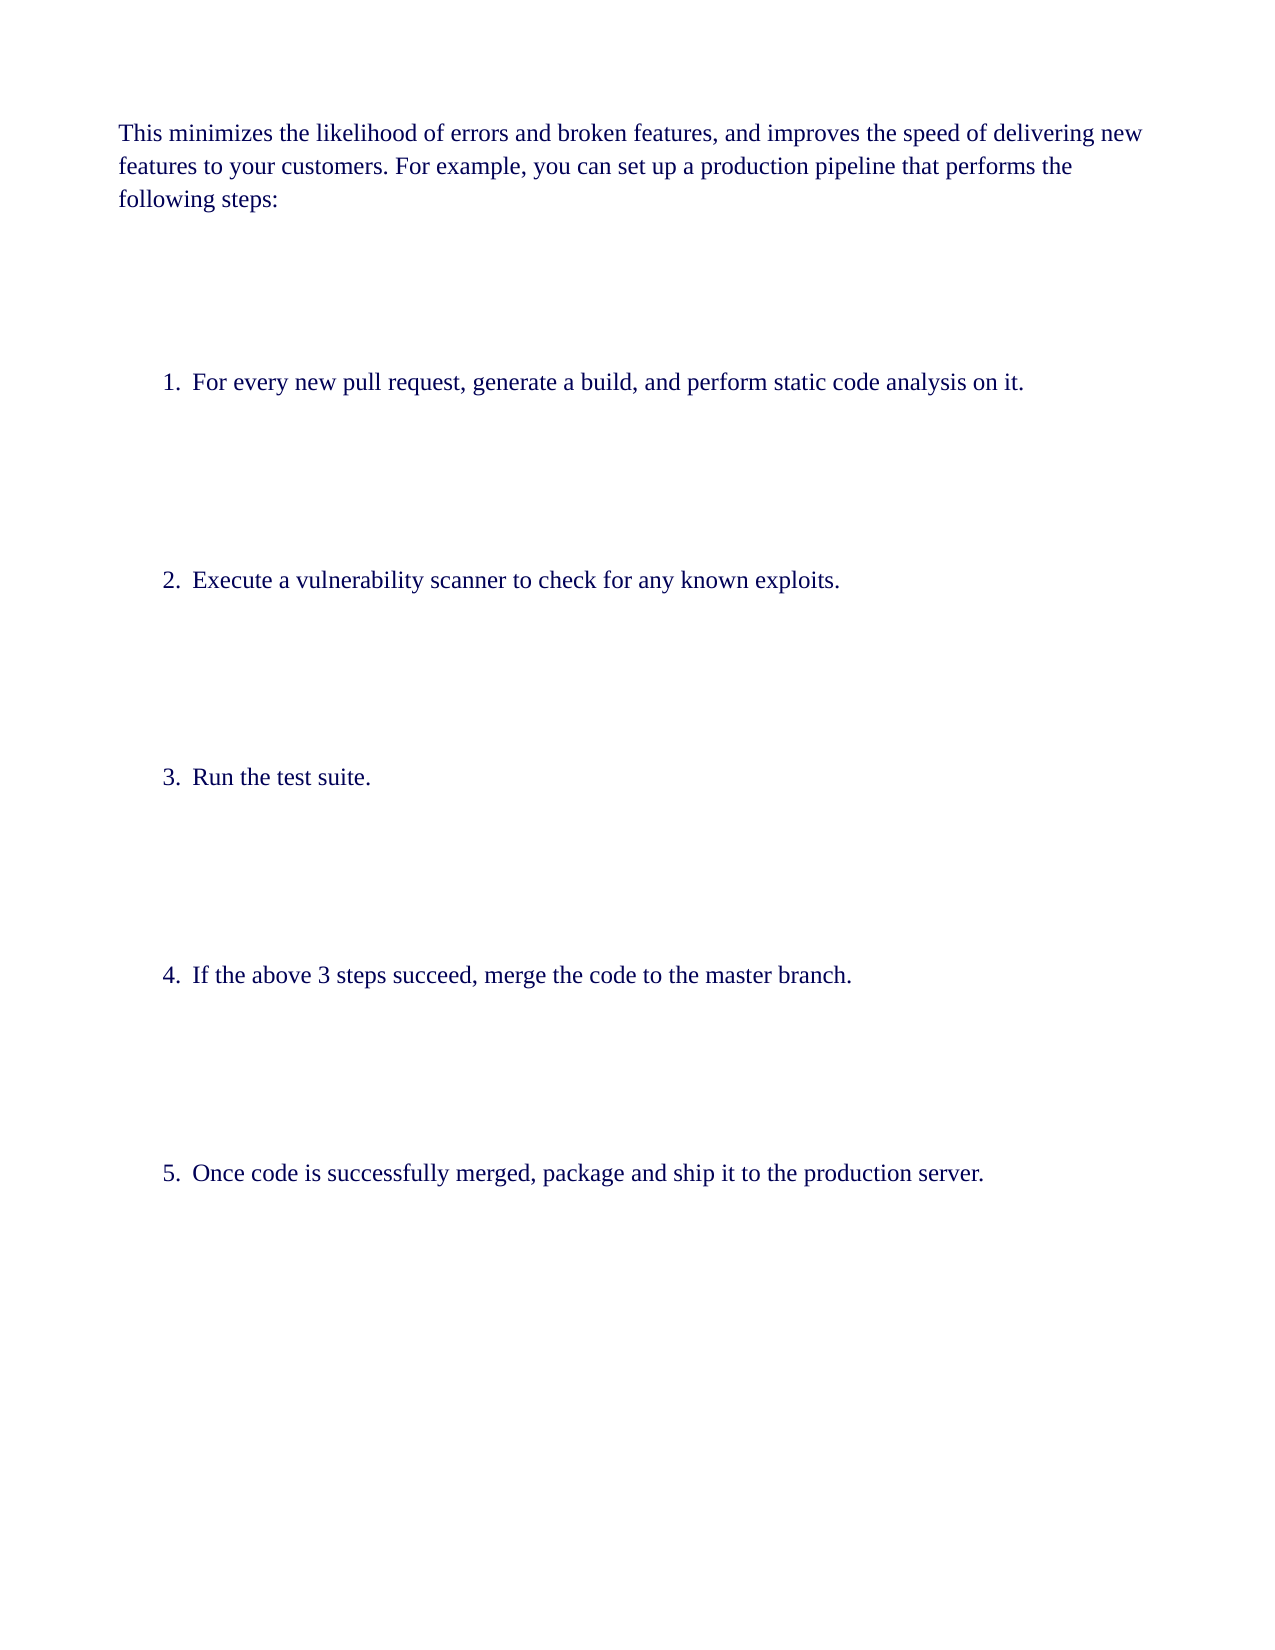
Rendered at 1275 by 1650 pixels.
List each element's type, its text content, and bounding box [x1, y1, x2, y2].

text This minimizes the likelihood of errors and broken features, and improves the speed of delivering new features to your customers. For example, you can set up a production pipeline that performs the following steps: [118, 118, 1157, 213]
list Run the test suite. [162, 762, 1157, 791]
list If the above 3 steps succeed, merge the code to the master branch. [162, 960, 1157, 989]
list Execute a vulnerability scanner to check for any known exploits. [162, 565, 1157, 593]
list Once code is successfully merged, package and ship it to the production server. [162, 1158, 1157, 1186]
list For every new pull request, generate a build, and perform static code analysis on it. [162, 367, 1157, 396]
